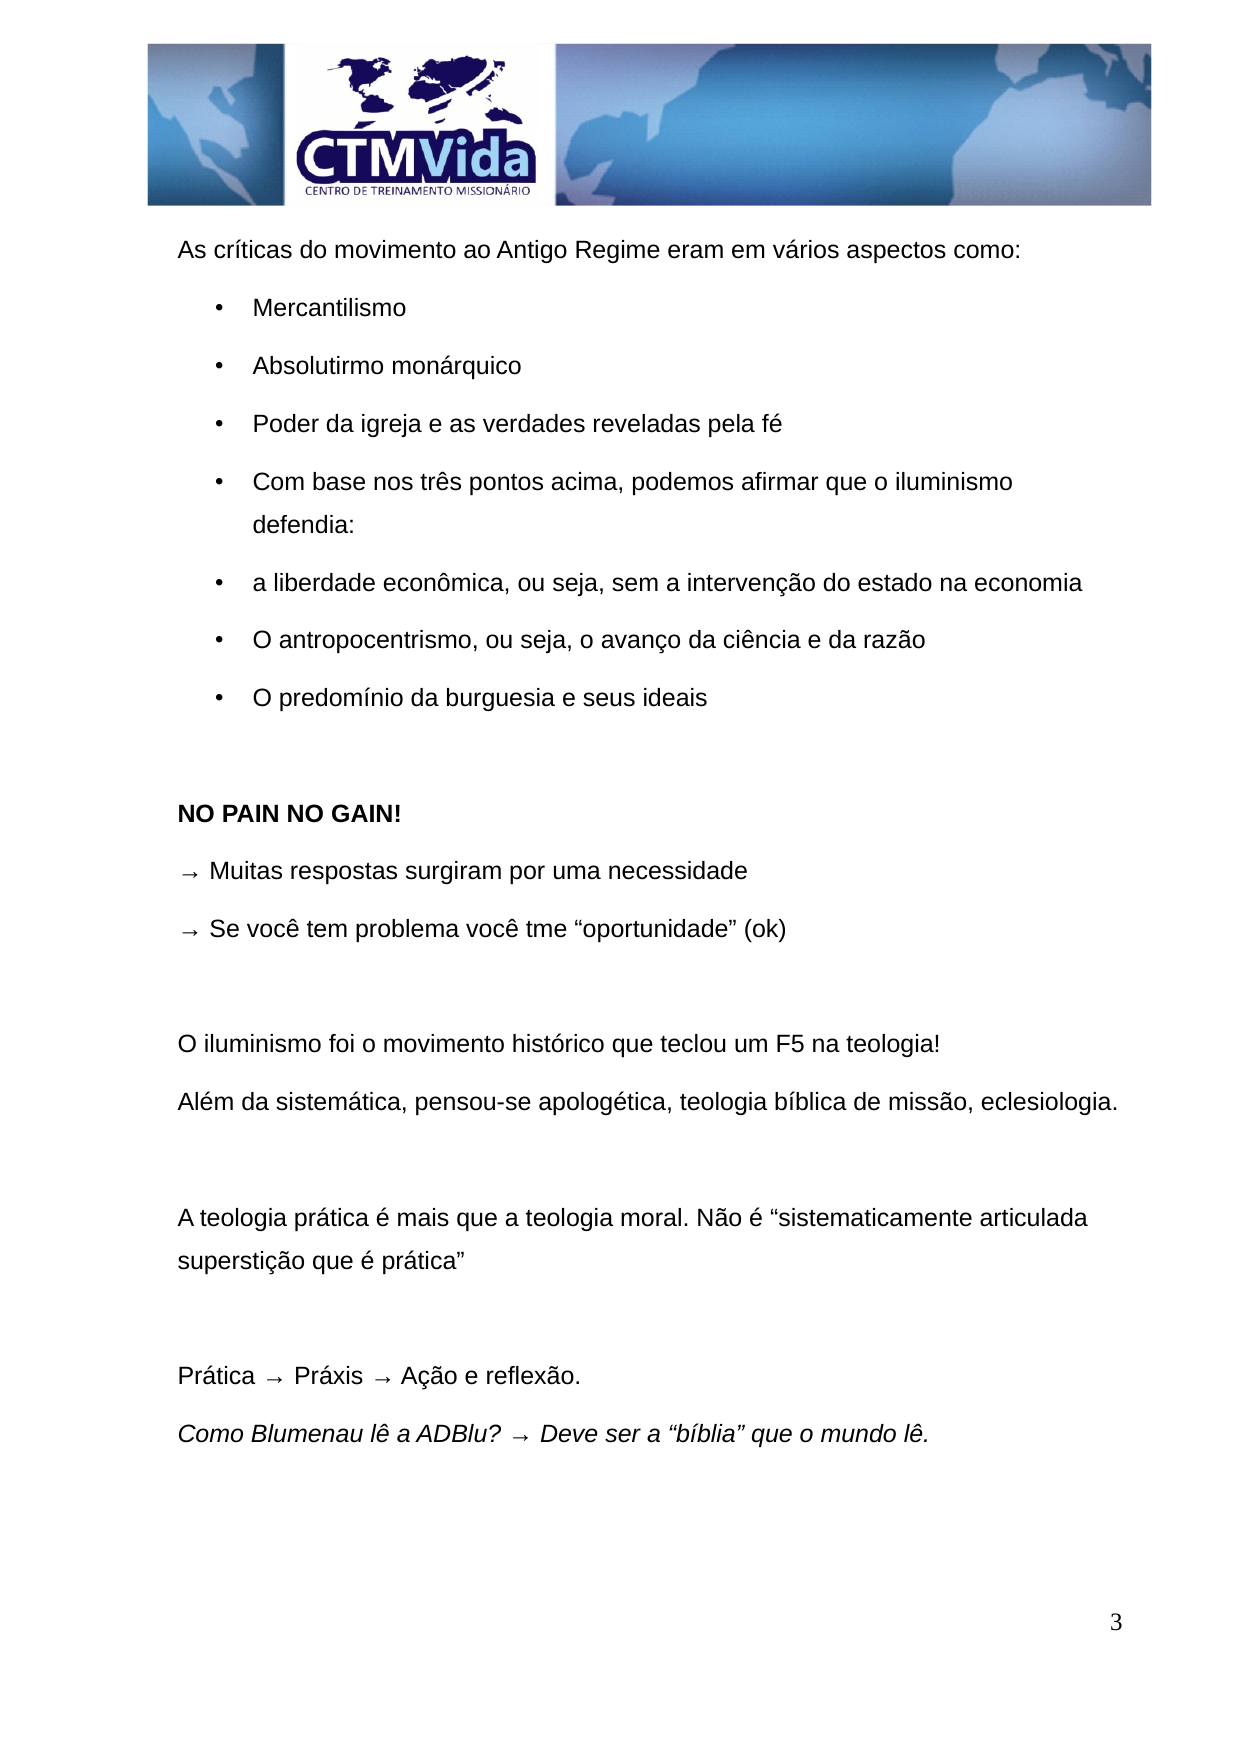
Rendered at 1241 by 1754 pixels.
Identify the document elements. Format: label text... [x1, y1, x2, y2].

text Como Blumenau lê a ADBlu? → Deve ser a “bíblia” que o mundo lê. [177, 1419, 1122, 1448]
list O predomínio da burguesia e seus ideais [215, 683, 1122, 712]
list Com base nos três pontos acima, podemos afirmar que o iluminismo defendia: [215, 467, 1122, 538]
text Além da sistemática, pensou-se apologética, teologia bíblica de missão, eclesiologia. [177, 1087, 1122, 1116]
text NO PAIN NO GAIN! [177, 799, 1122, 827]
list Absolutirmo monárquico [215, 351, 1122, 380]
list Poder da igreja e as verdades reveladas pela fé [215, 409, 1122, 438]
text As críticas do movimento ao Antigo Regime eram em vários aspectos como: [177, 235, 1122, 264]
picture [147, 43, 1152, 206]
list O antropocentrismo, ou seja, o avanço da ciência e da razão [215, 625, 1122, 654]
text A teologia prática é mais que a teologia moral. Não é “sistematicamente articulada superstição que é prática” [177, 1203, 1122, 1274]
text O iluminismo foi o movimento histórico que teclou um F5 na teologia! [177, 1029, 1122, 1058]
text Prática → Práxis → Ação e reflexão. [177, 1361, 1122, 1390]
text → Se você tem problema você tme “oportunidade” (ok) [177, 914, 1122, 943]
list Mercantilismo [215, 293, 1122, 322]
text → Muitas respostas surgiram por uma necessidade [177, 856, 1122, 885]
list a liberdade econômica, ou seja, sem a intervenção do estado na economia [215, 567, 1122, 596]
